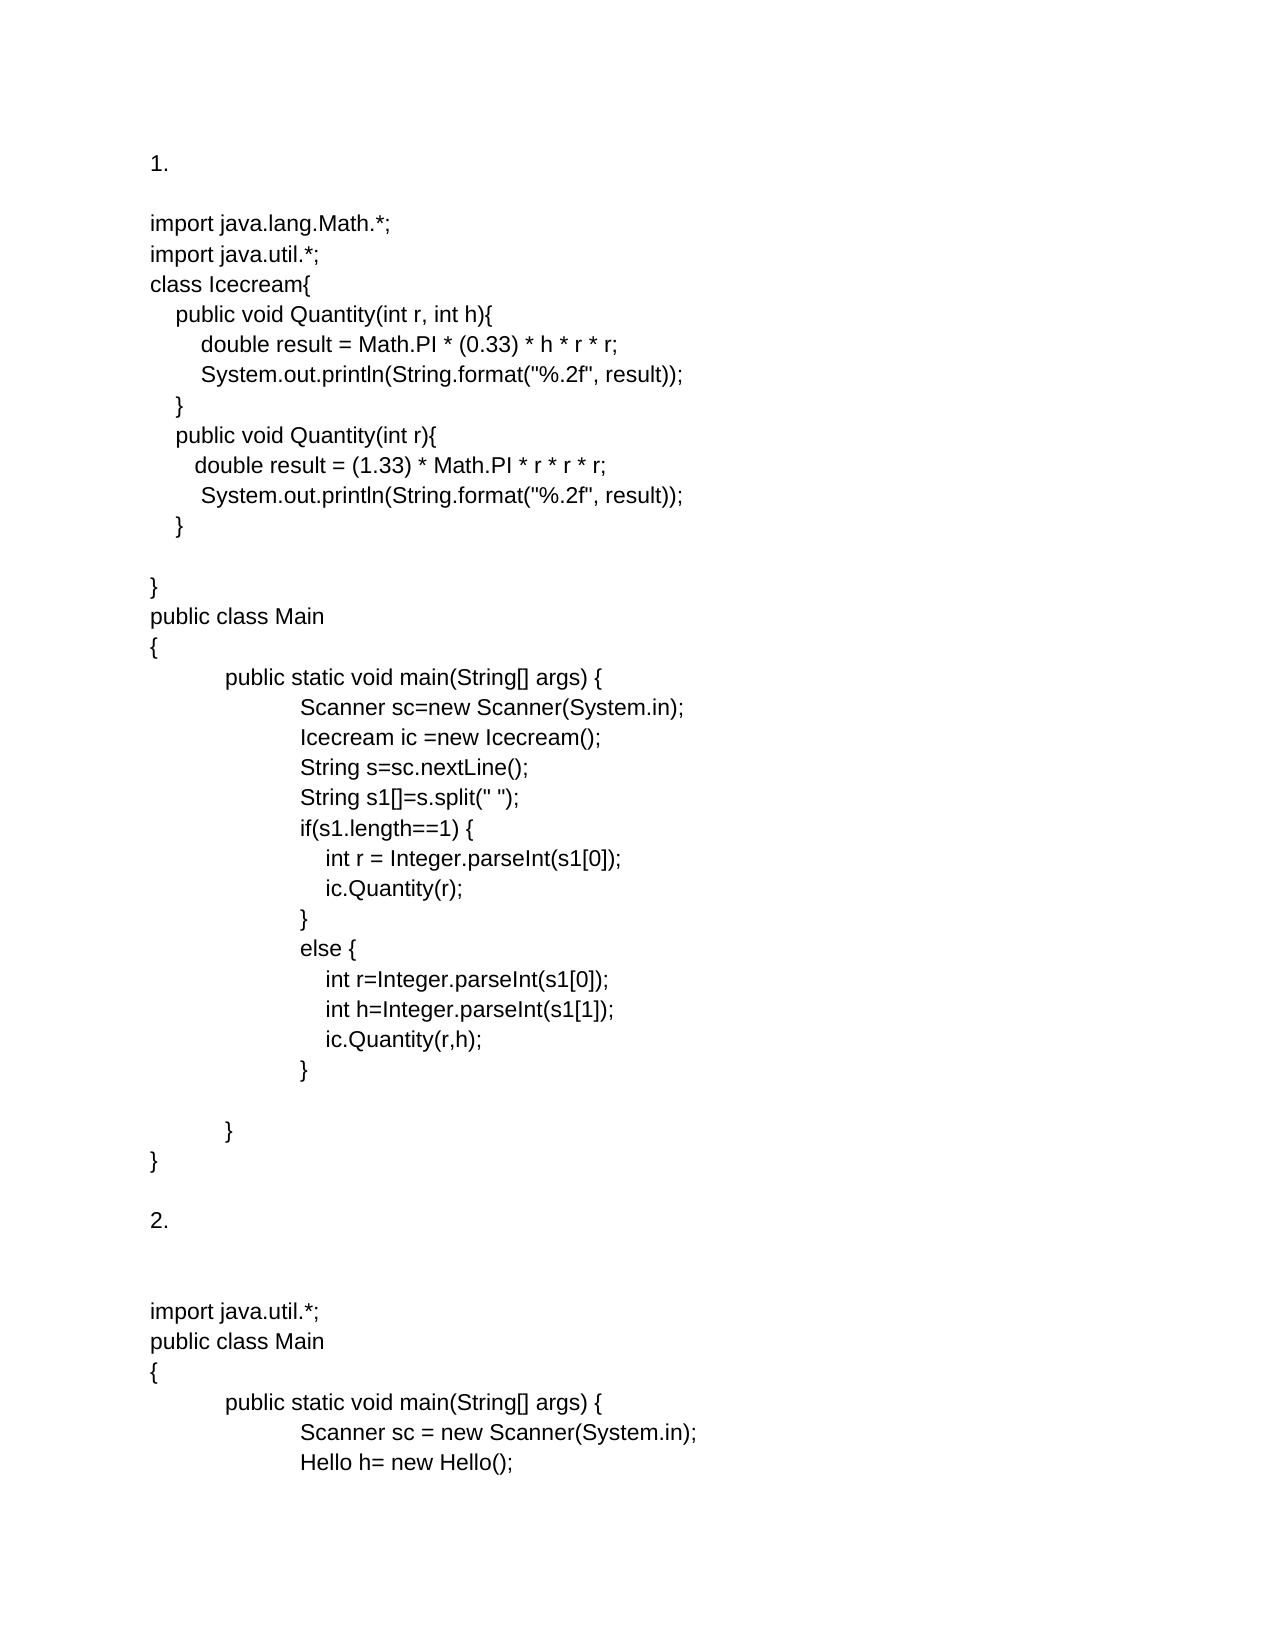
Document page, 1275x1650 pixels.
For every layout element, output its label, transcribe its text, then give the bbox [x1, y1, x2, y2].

text { [150, 1358, 1125, 1385]
text public static void main(String[] args) { [150, 1388, 1125, 1415]
text String s=sc.nextLine(); [150, 754, 1125, 781]
text } [150, 905, 1125, 932]
text System.out.println(String.format("%.2f", result)); [150, 361, 1125, 388]
text Hello h= new Hello(); [150, 1449, 1125, 1475]
text } [150, 392, 1125, 418]
text int h=Integer.parseInt(s1[1]); [150, 996, 1125, 1022]
text } [150, 1147, 1125, 1173]
text } [150, 512, 1125, 539]
text } [150, 573, 1125, 599]
text ic.Quantity(r); [150, 875, 1125, 901]
text } [150, 1056, 1125, 1083]
text Scanner sc = new Scanner(System.in); [150, 1419, 1125, 1445]
text 2. [150, 1207, 1125, 1234]
text import java.util.*; [150, 1298, 1125, 1324]
text else { [150, 935, 1125, 962]
text public void Quantity(int r){ [150, 422, 1125, 448]
text import java.util.*; [150, 241, 1125, 267]
text Icecream ic =new Icecream(); [150, 724, 1125, 750]
text double result = Math.PI * (0.33) * h * r * r; [150, 331, 1125, 358]
text if(s1.length==1) { [150, 814, 1125, 841]
text public class Main [150, 603, 1125, 629]
text public void Quantity(int r, int h){ [150, 301, 1125, 327]
text double result = (1.33) * Math.PI * r * r * r; [150, 452, 1125, 478]
text System.out.println(String.format("%.2f", result)); [150, 482, 1125, 509]
text Scanner sc=new Scanner(System.in); [150, 694, 1125, 720]
text int r=Integer.parseInt(s1[0]); [150, 966, 1125, 992]
text String s1[]=s.split(" "); [150, 784, 1125, 811]
text } [150, 1117, 1125, 1143]
text ic.Quantity(r,h); [150, 1026, 1125, 1052]
text import java.lang.Math.*; [150, 210, 1125, 237]
text 1. [150, 150, 1125, 176]
text class Icecream{ [150, 271, 1125, 297]
text int r = Integer.parseInt(s1[0]); [150, 845, 1125, 871]
text { [150, 633, 1125, 660]
text public static void main(String[] args) { [150, 663, 1125, 690]
text public class Main [150, 1328, 1125, 1354]
